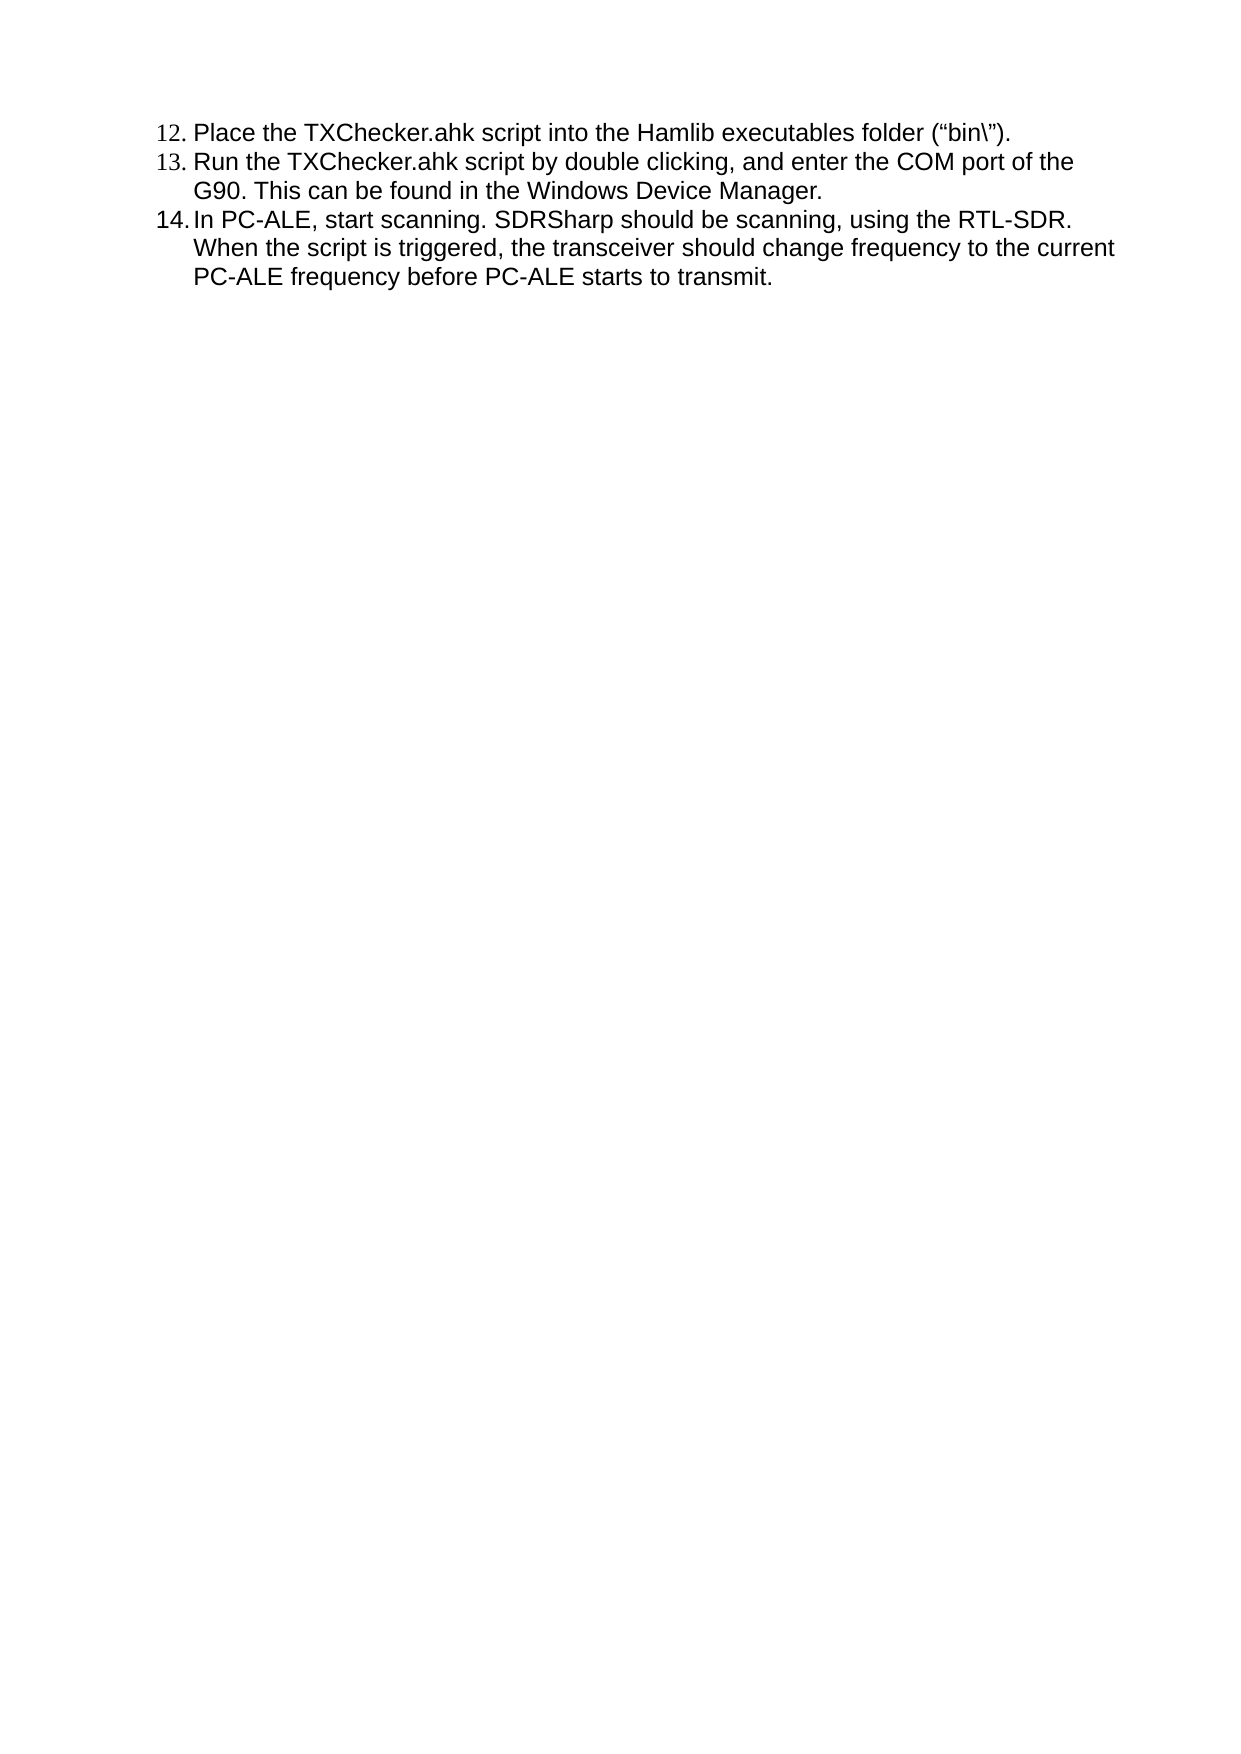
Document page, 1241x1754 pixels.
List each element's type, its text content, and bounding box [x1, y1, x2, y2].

list Place the TXChecker.ahk script into the Hamlib executables folder (“bin\”). [156, 118, 1122, 147]
list Run the TXChecker.ahk script by double clicking, and enter the COM port of the G90. This can be found in the Windows Device Manager. [156, 147, 1122, 204]
list In PC-ALE, start scanning. SDRSharp should be scanning, using the RTL-SDR. When the script is triggered, the transceiver should change frequency to the current PC-ALE frequency before PC-ALE starts to transmit. [156, 204, 1122, 291]
